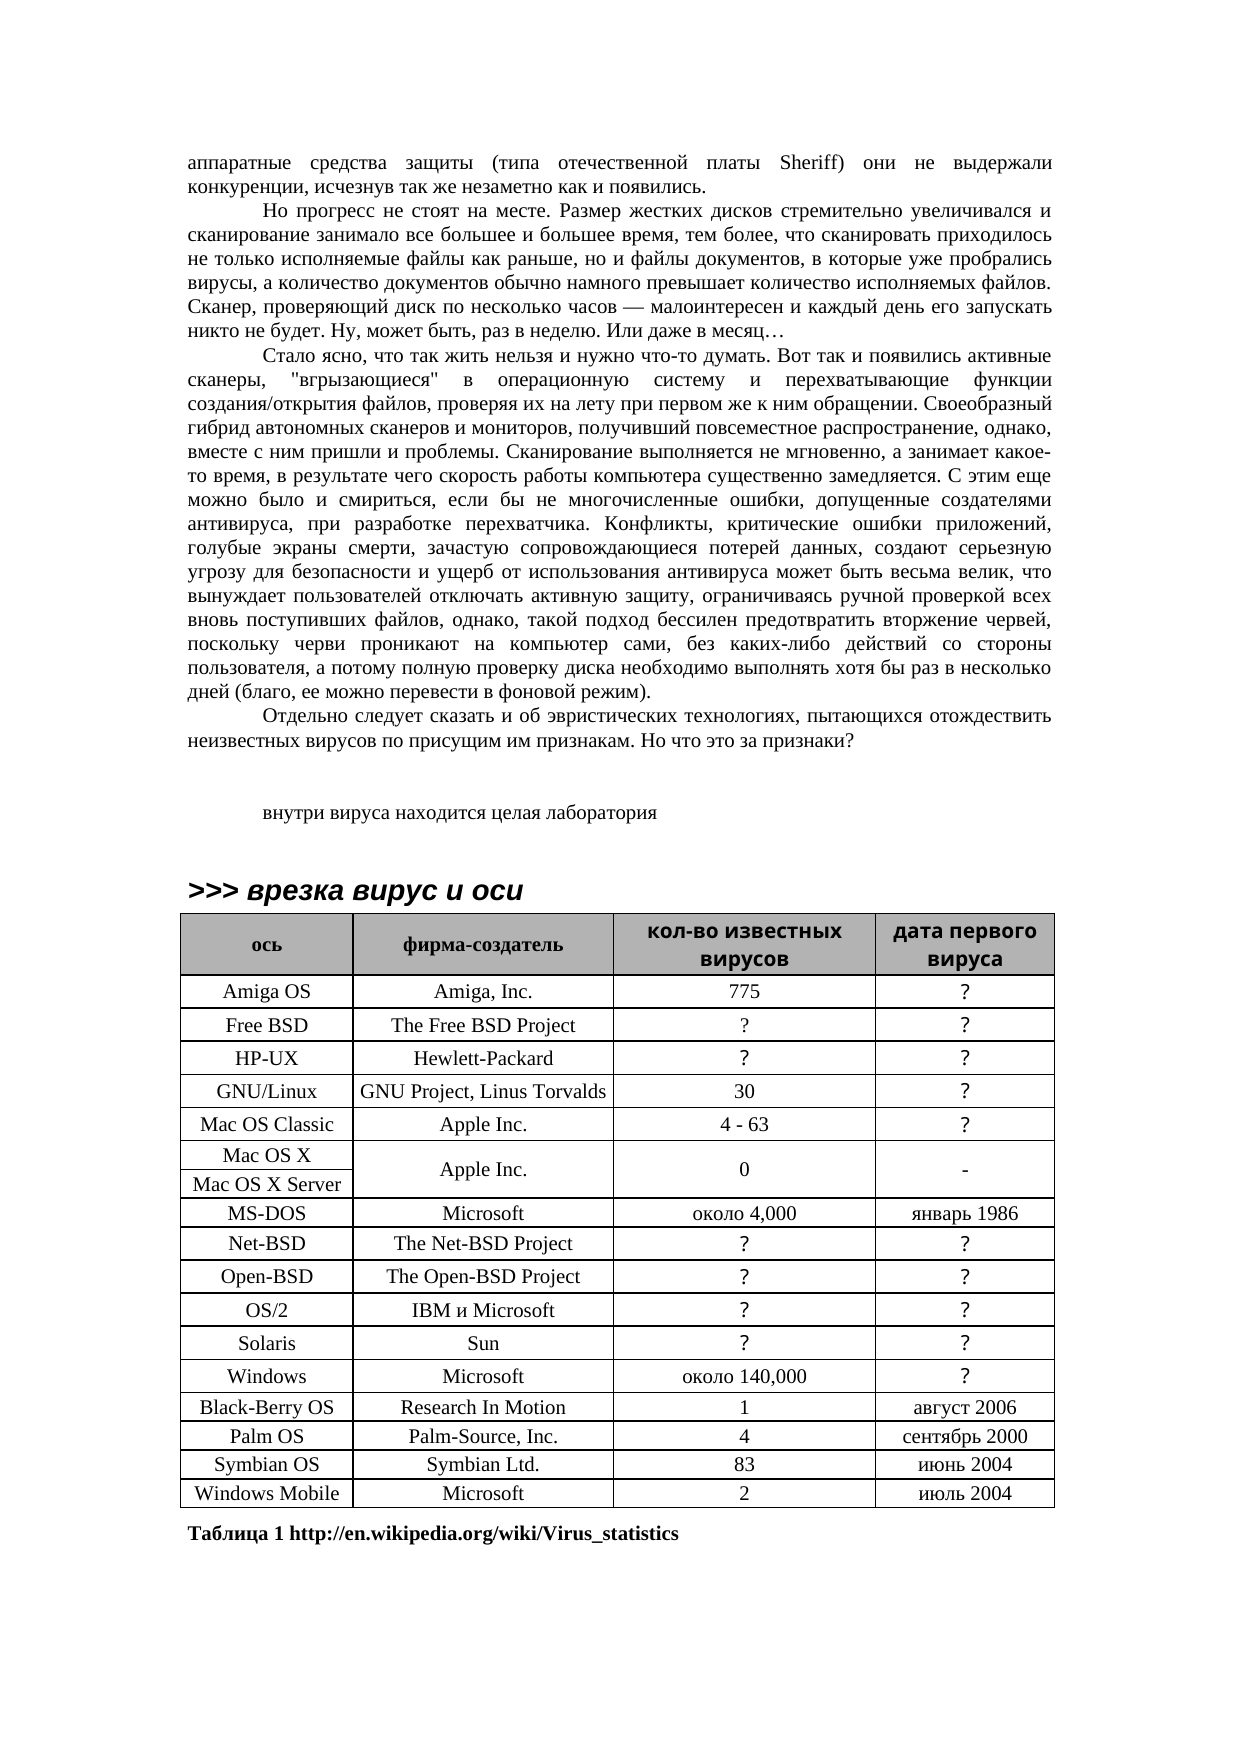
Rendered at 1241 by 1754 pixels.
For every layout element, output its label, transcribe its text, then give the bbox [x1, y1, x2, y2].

table_cell январь 1986 [876, 1199, 1054, 1226]
table_cell ? [876, 1360, 1054, 1392]
table_cell ? [614, 1009, 875, 1040]
table_cell Apple Inc. [354, 1108, 613, 1140]
table_cell 1 [614, 1393, 875, 1420]
table_cell GNU/Linux [181, 1075, 352, 1107]
table_cell HP-UX [181, 1042, 352, 1073]
table_cell около 140,000 [614, 1360, 875, 1392]
table_header фирма-создатель [354, 914, 613, 974]
table_cell август 2006 [876, 1393, 1054, 1420]
text Но прогресс не стоят на месте. Размер жестких дисков стремительно увеличивался и сканирование занимало все большее и большее время, тем более, что сканировать приходилось не только исполняемые файлы как раньше, но и файлы документов, в которые уже пробрались вирусы, а количество документов обычно намного превышает количество исполняемых файлов. Сканер, проверяющий диск по несколько часов — малоинтересен и каждый день его запускать никто не будет. Ну, может быть, раз в неделю. Или даже в месяц… [187, 198, 1053, 342]
table_cell ? [876, 1075, 1054, 1107]
table_cell GNU Project, Linus Torvalds [354, 1075, 613, 1107]
table_cell Microsoft [354, 1480, 613, 1507]
subtitle >>> врезка вирус и оси [187, 873, 1053, 906]
table_cell Microsoft [354, 1360, 613, 1392]
table_cell Apple Inc. [354, 1141, 613, 1197]
table_cell ? [876, 1294, 1054, 1325]
table_cell Windows [181, 1360, 352, 1392]
table_cell ? [876, 1042, 1054, 1073]
table_cell Amiga OS [181, 976, 352, 1007]
text внутри вируса находится целая лаборатория [187, 800, 1053, 824]
table_cell ? [614, 1228, 875, 1259]
text Стало ясно, что так жить нельзя и нужно что-то думать. Вот так и появились активные сканеры, "вгрызающиеся" в операционную систему и перехватывающие функции создания/открытия файлов, проверяя их на лету при первом же к ним обращении. Своеобразный гибрид автономных сканеров и мониторов, получивший повсеместное распространение, однако, вместе с ним пришли и проблемы. Сканирование выполняется не мгновенно, а занимает какое-то время, в результате чего скорость работы компьютера существенно замедляется. С этим еще можно было и смириться, если бы не многочисленные ошибки, допущенные создателями антивируса, при разработке перехватчика. Конфликты, критические ошибки приложений, голубые экраны смерти, зачастую сопровождающиеся потерей данных, создают серьезную угрозу для безопасности и ущерб от использования антивируса может быть весьма велик, что вынуждает пользователей отключать активную защиту, ограничиваясь ручной проверкой всех вновь поступивших файлов, однако, такой подход бессилен предотвратить вторжение червей, поскольку черви проникают на компьютер сами, без каких-либо действий со стороны пользователя, а потому полную проверку диска необходимо выполнять хотя бы раз в несколько дней (благо, ее можно перевести в фоновой режим). [187, 342, 1053, 703]
table_cell OS/2 [181, 1294, 352, 1325]
table_cell 4 - 63 [614, 1108, 875, 1140]
table_cell The Open-BSD Project [354, 1261, 613, 1292]
table_cell около 4,000 [614, 1199, 875, 1226]
table_cell Free BSD [181, 1009, 352, 1040]
table_cell Black-Berry OS [181, 1393, 352, 1420]
table_cell ? [876, 976, 1054, 1007]
table_cell Research In Motion [354, 1393, 613, 1420]
table_cell ? [614, 1327, 875, 1358]
text Отдельно следует сказать и об эвристических технологиях, пытающихся отождествить неизвестных вирусов по присущим им признакам. Но что это за признаки? [187, 703, 1053, 752]
table_cell сентябрь 2000 [876, 1422, 1054, 1449]
table_cell ? [614, 1261, 875, 1292]
table_cell ? [876, 1261, 1054, 1292]
table_cell Hewlett-Packard [354, 1042, 613, 1073]
table_cell Palm OS [181, 1422, 352, 1449]
table_cell - [876, 1141, 1054, 1197]
table_cell The Free BSD Project [354, 1009, 613, 1040]
table_cell Symbian OS [181, 1451, 352, 1478]
table_cell Net-BSD [181, 1228, 352, 1259]
table_cell июнь 2004 [876, 1451, 1054, 1478]
table_cell 775 [614, 976, 875, 1007]
table_cell Mac OS X [181, 1141, 352, 1168]
table_cell MS-DOS [181, 1199, 352, 1226]
table_header дата первого вируса [876, 914, 1054, 974]
table_cell ? [876, 1108, 1054, 1140]
table_cell Open-BSD [181, 1261, 352, 1292]
table_cell Solaris [181, 1327, 352, 1358]
table_cell Mac OS Classic [181, 1108, 352, 1140]
table_cell 4 [614, 1422, 875, 1449]
table_cell ? [876, 1327, 1054, 1358]
table_cell ? [876, 1228, 1054, 1259]
table_cell Symbian Ltd. [354, 1451, 613, 1478]
table_cell 30 [614, 1075, 875, 1107]
table_cell The Net-BSD Project [354, 1228, 613, 1259]
table_cell Windows Mobile [181, 1480, 352, 1507]
table_cell 2 [614, 1480, 875, 1507]
table_cell 0 [614, 1141, 875, 1197]
table_cell Microsoft [354, 1199, 613, 1226]
text аппаратные средства защиты (типа отечественной платы Sheriff) они не выдержали конкуренции, исчезнув так же незаметно как и появились. [187, 150, 1053, 198]
text Таблица 1 http://en.wikipedia.org/wiki/Virus_statistics [187, 1521, 1053, 1545]
table_cell ? [614, 1294, 875, 1325]
table_cell ? [876, 1009, 1054, 1040]
table_cell 83 [614, 1451, 875, 1478]
table_cell ? [614, 1042, 875, 1073]
table_cell Amiga, Inc. [354, 976, 613, 1007]
table_cell Palm-Source, Inc. [354, 1422, 613, 1449]
table_header ось [181, 914, 352, 974]
table_header кол-во известных вирусов [614, 914, 875, 974]
table_cell Mac OS X Server [181, 1170, 352, 1197]
table_cell IBM и Microsoft [354, 1294, 613, 1325]
table_cell Sun [354, 1327, 613, 1358]
table_cell июль 2004 [876, 1480, 1054, 1507]
